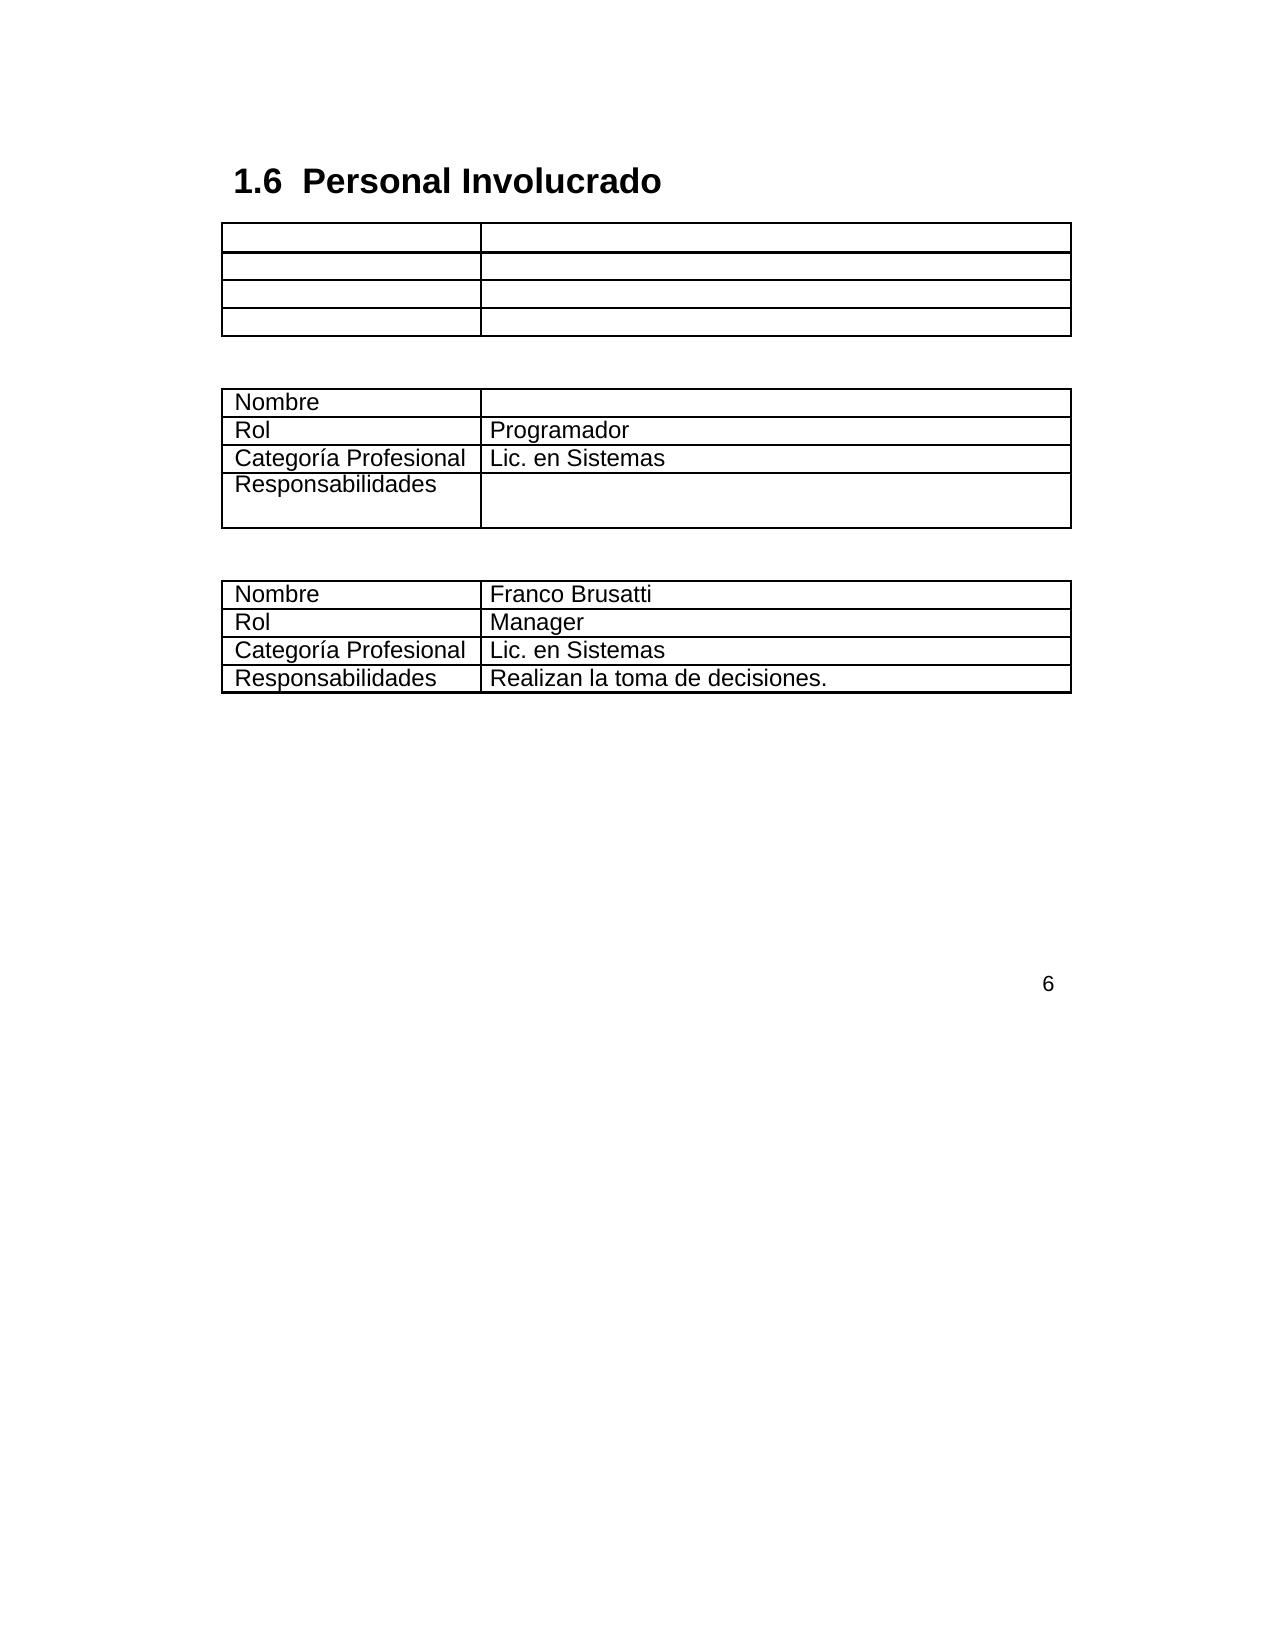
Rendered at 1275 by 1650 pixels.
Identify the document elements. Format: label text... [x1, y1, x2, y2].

table_cell Rol [223, 418, 480, 444]
table_cell Lic. en Sistemas [482, 638, 1070, 663]
table_cell [482, 281, 1070, 307]
table_header [223, 224, 480, 251]
table_cell [482, 390, 1070, 416]
table_cell [482, 254, 1070, 279]
text 6 [1042, 971, 1054, 996]
table_cell Rol [223, 610, 480, 636]
table_cell Franco Brusatti [482, 582, 1070, 608]
table_cell [481, 337, 1071, 388]
table_cell [223, 254, 480, 279]
table_cell Nombre [223, 390, 480, 416]
list Personal Involucrado [233, 160, 1054, 201]
table_cell Responsabilidades [223, 666, 480, 691]
table_cell [223, 281, 480, 307]
table_cell Realizan la toma de decisiones. [482, 666, 1070, 691]
table_cell Categoría Profesional [223, 638, 480, 663]
table_cell Responsabilidades [223, 474, 480, 498]
table_cell Nombre [223, 582, 480, 608]
table_cell Programador [482, 418, 1070, 444]
table_cell [222, 529, 481, 580]
table_cell [482, 498, 1070, 527]
table_cell Lic. en Sistemas [482, 446, 1070, 472]
table_cell [482, 309, 1070, 335]
table_header [482, 224, 1070, 251]
table_cell Categoría Profesional [223, 446, 480, 472]
table_cell [223, 309, 480, 335]
table_cell [481, 529, 1071, 580]
table_cell [223, 498, 480, 527]
table_cell [222, 337, 481, 388]
table_cell [482, 474, 1070, 498]
table_cell Manager [482, 610, 1070, 636]
